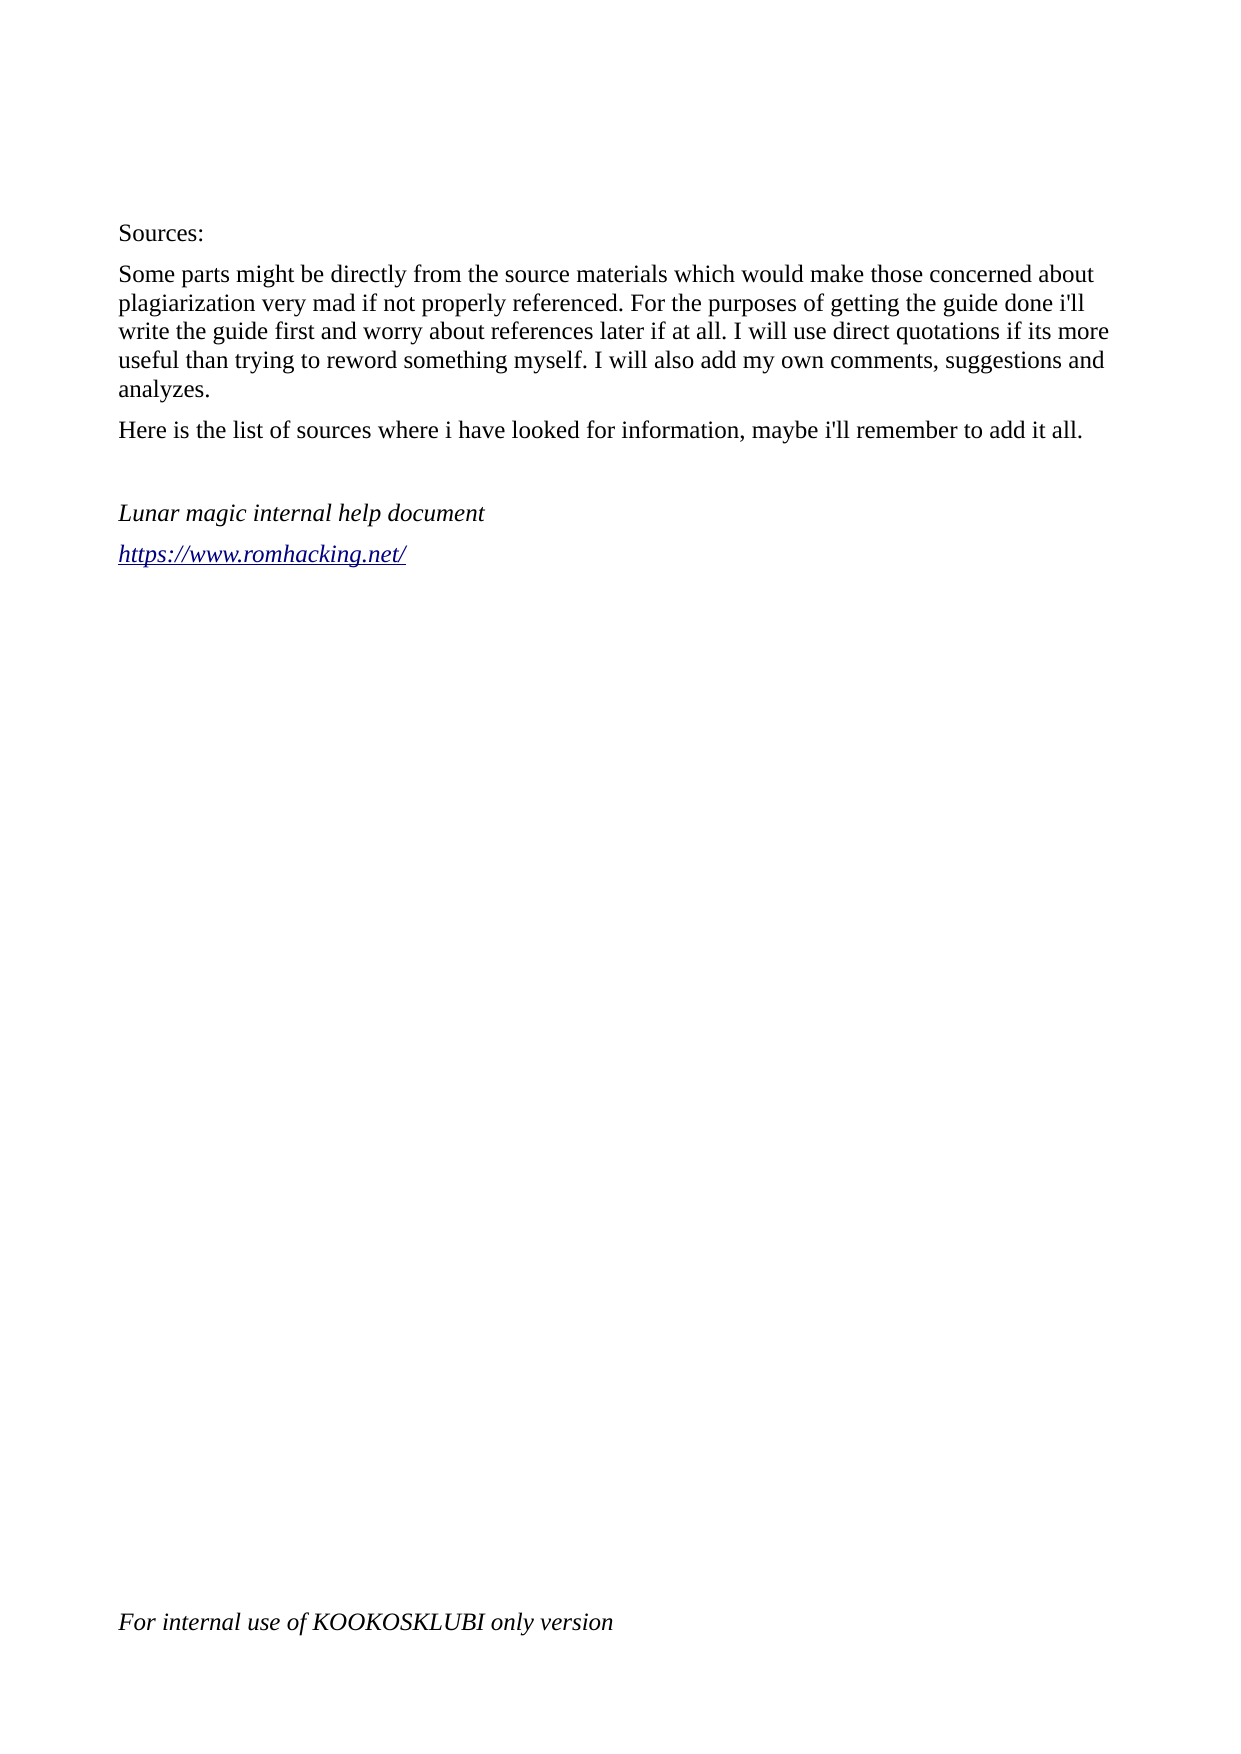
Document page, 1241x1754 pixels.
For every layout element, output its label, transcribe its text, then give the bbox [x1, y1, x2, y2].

text Sources: [118, 218, 1122, 246]
text https://www.romhacking.net/ [118, 539, 1122, 568]
text Here is the list of sources where i have looked for information, maybe i'll remember to add it all. [118, 415, 1122, 444]
text Some parts might be directly from the source materials which would make those concerned about plagiarization very mad if not properly referenced. For the purposes of getting the guide done i'll write the guide first and worry about references later if at all. I will use direct quotations if its more useful than trying to reword something myself. I will also add my own comments, suggestions and analyzes. [118, 259, 1122, 403]
text Lunar magic internal help document [118, 498, 1122, 526]
